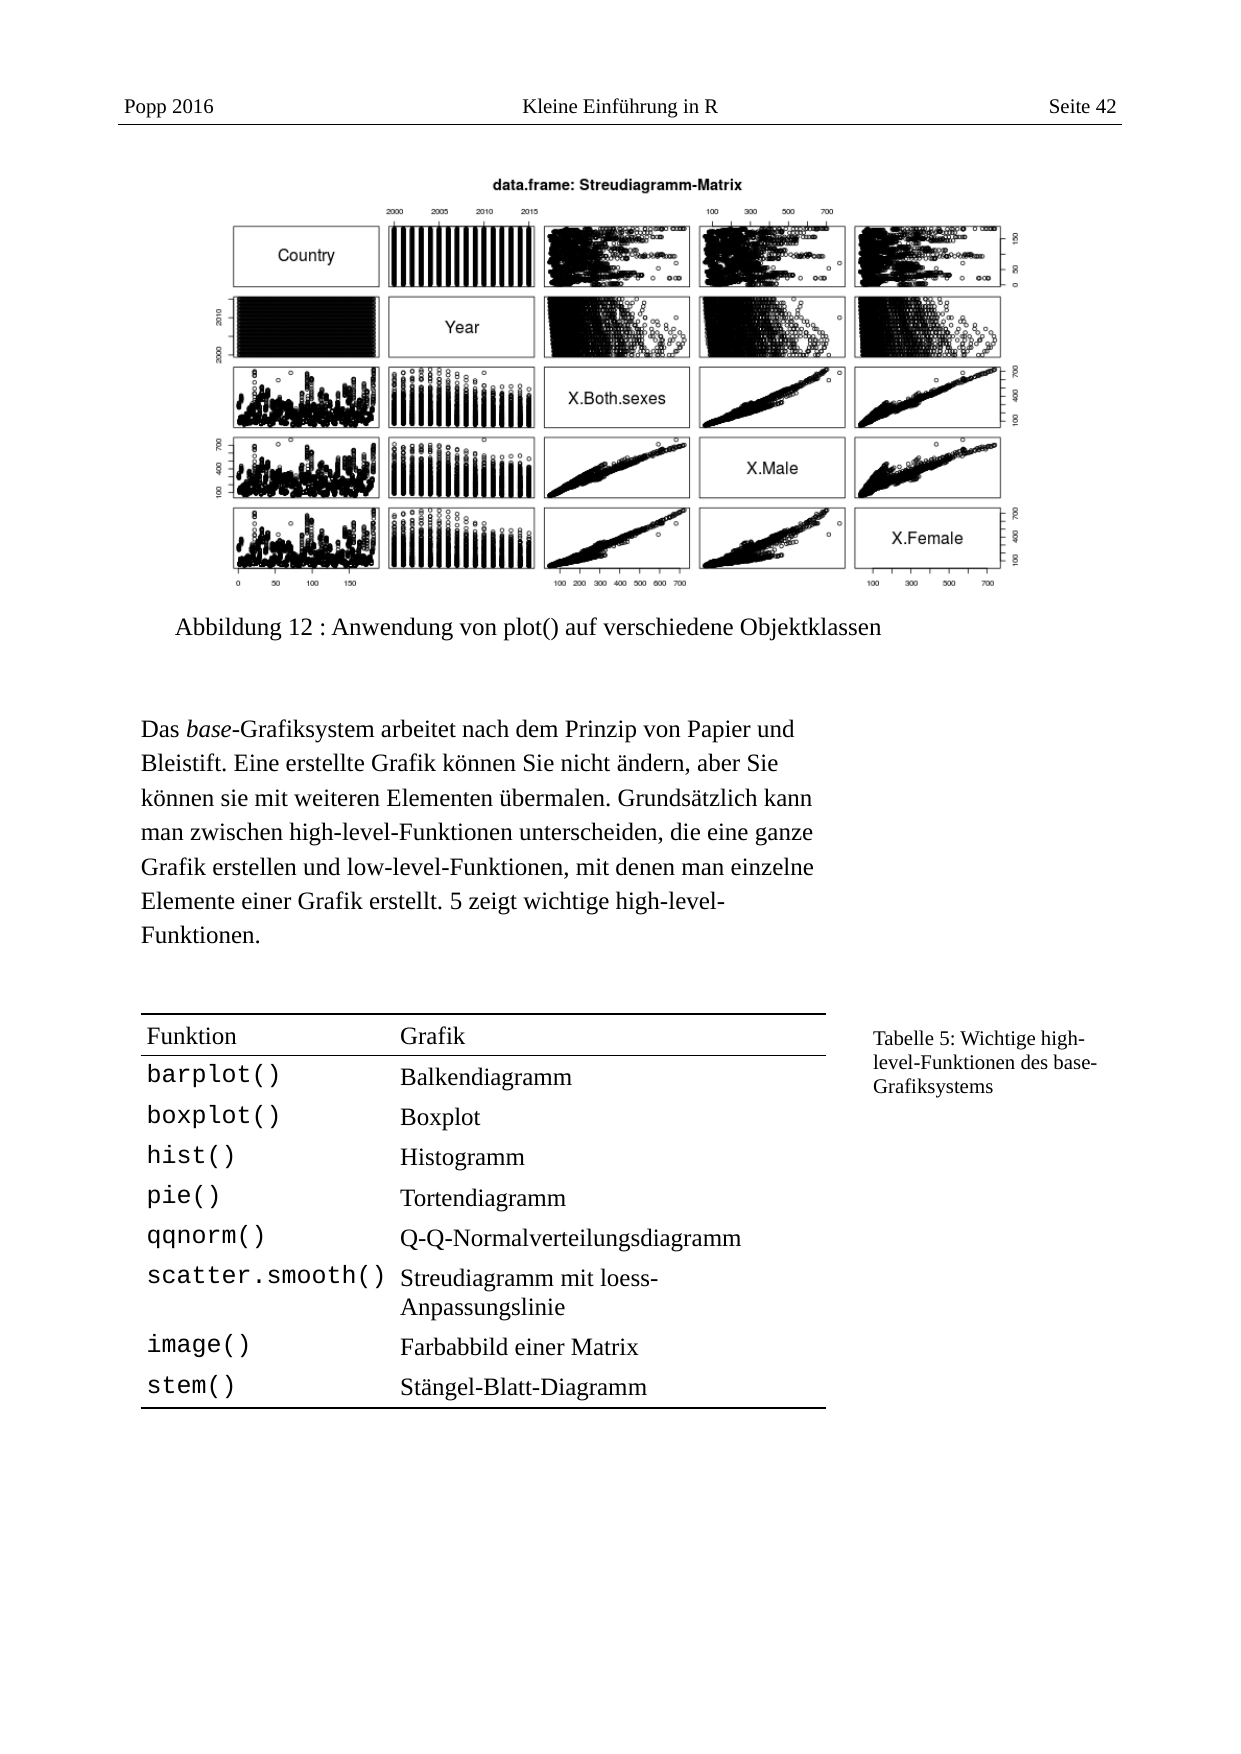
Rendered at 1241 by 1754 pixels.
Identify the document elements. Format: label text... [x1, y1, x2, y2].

table_cell Farbabbild einer Matrix [394, 1326, 826, 1367]
table_cell [141, 163, 167, 612]
table_cell Das base-Grafiksystem arbeitet nach dem Prinzip von Papier und Bleistift. Eine erstellte Grafik können Sie nicht ändern, aber Sie können sie mit weiteren Elementen übermalen. Grundsätzlich kann man zwischen high-level-Funktionen unterscheiden, die eine ganze Grafik erstellen und low-level-Funktionen, mit denen man einzelne Elemente einer Grafik erstellt. Tabelle 5 zeigt wichtige high-level-Funktionen. [141, 714, 855, 1013]
table_cell [141, 613, 1123, 714]
table_cell stem() [141, 1367, 394, 1407]
table_cell image() [141, 1326, 394, 1367]
table_cell Histogramm [394, 1137, 826, 1177]
table_cell Q-Q-Normalverteilungsdiagramm [394, 1217, 826, 1257]
table_cell Boxplot [394, 1097, 826, 1137]
table_cell [1045, 163, 1067, 612]
table_header Funktion [141, 1015, 394, 1055]
table_cell [168, 613, 1067, 644]
table_cell boxplot() [141, 1097, 394, 1137]
table_cell hist() [141, 1137, 394, 1177]
table_cell [855, 714, 1123, 1013]
table_cell scatter.smooth() [141, 1258, 394, 1326]
table_cell barplot() [141, 1056, 394, 1097]
table_cell [1068, 163, 1123, 612]
table_cell Balkendiagramm [394, 1056, 826, 1097]
table_cell pie() [141, 1177, 394, 1217]
picture [189, 162, 1045, 613]
table_header Grafik [394, 1015, 826, 1055]
table_cell Tabelle 5: Wichtige high-level-Funktionen des base-Grafiksystems [855, 1013, 1123, 1506]
table_cell qqnorm() [141, 1217, 394, 1257]
table_cell [168, 163, 189, 612]
table_cell Stängel-Blatt-Diagramm [394, 1367, 826, 1407]
table_cell Streudiagramm mit loess-Anpassungslinie [394, 1258, 826, 1326]
table_cell [141, 1013, 855, 1506]
table_cell Tortendiagramm [394, 1177, 826, 1217]
